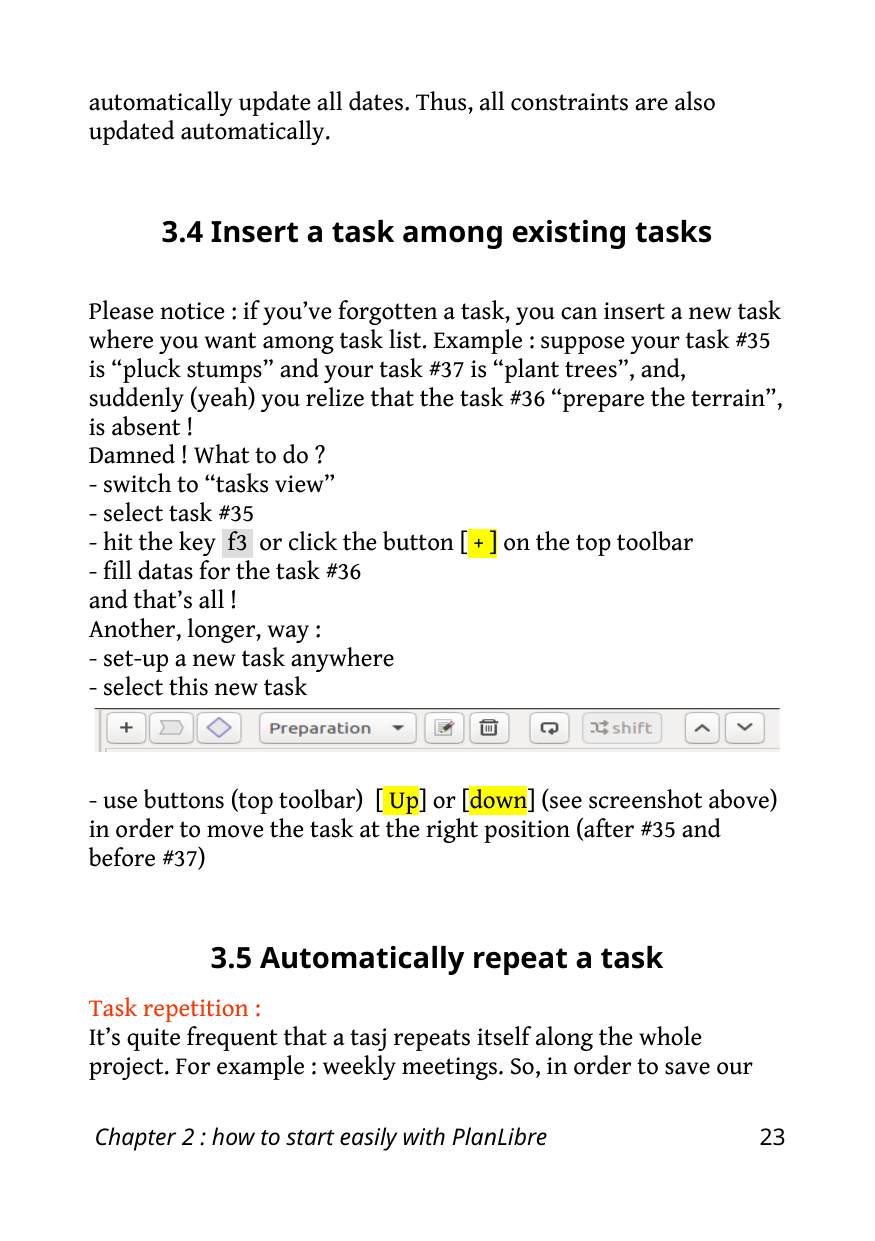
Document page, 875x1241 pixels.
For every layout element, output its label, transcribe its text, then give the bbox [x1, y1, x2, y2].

text - use buttons (top toolbar) [ Up] or [down] (see screenshot above) in order to move the task at the right position (after #35 and before #37) [88, 786, 786, 873]
text - select this new task [88, 674, 786, 703]
subtitle 3.4 Insert a task among existing tasks [88, 211, 786, 251]
subtitle 3.5 Automatically repeat a task [88, 937, 786, 977]
text Task repetition : [88, 995, 786, 1024]
text - hit the key f3 or click the button [ + ] on the top toolbar [88, 529, 786, 558]
picture [94, 708, 780, 752]
text It’s quite frequent that a tasj repeats itself along the whole project. For example : weekly meetings. So, in order to save our [88, 1024, 786, 1082]
text - switch to “tasks view” [88, 471, 786, 500]
text - select task #35 [88, 500, 786, 529]
text Damned ! What to do ? [88, 442, 786, 471]
text - fill datas for the task #36 [88, 558, 786, 587]
text - set-up a new task anywhere [88, 645, 786, 674]
text automatically update all dates. Thus, all constraints are also updated automatically. [88, 88, 786, 146]
text Another, longer, way : [88, 616, 786, 645]
text and that’s all ! [88, 587, 786, 616]
text Please notice : if you’ve forgotten a task, you can insert a new task where you want among task list. Example : suppose your task #35 is “pluck stumps” and your task #37 is “plant trees”, and, suddenly (yeah) you relize that the task #36 “prepare the terrain”, is absent ! [88, 297, 786, 442]
